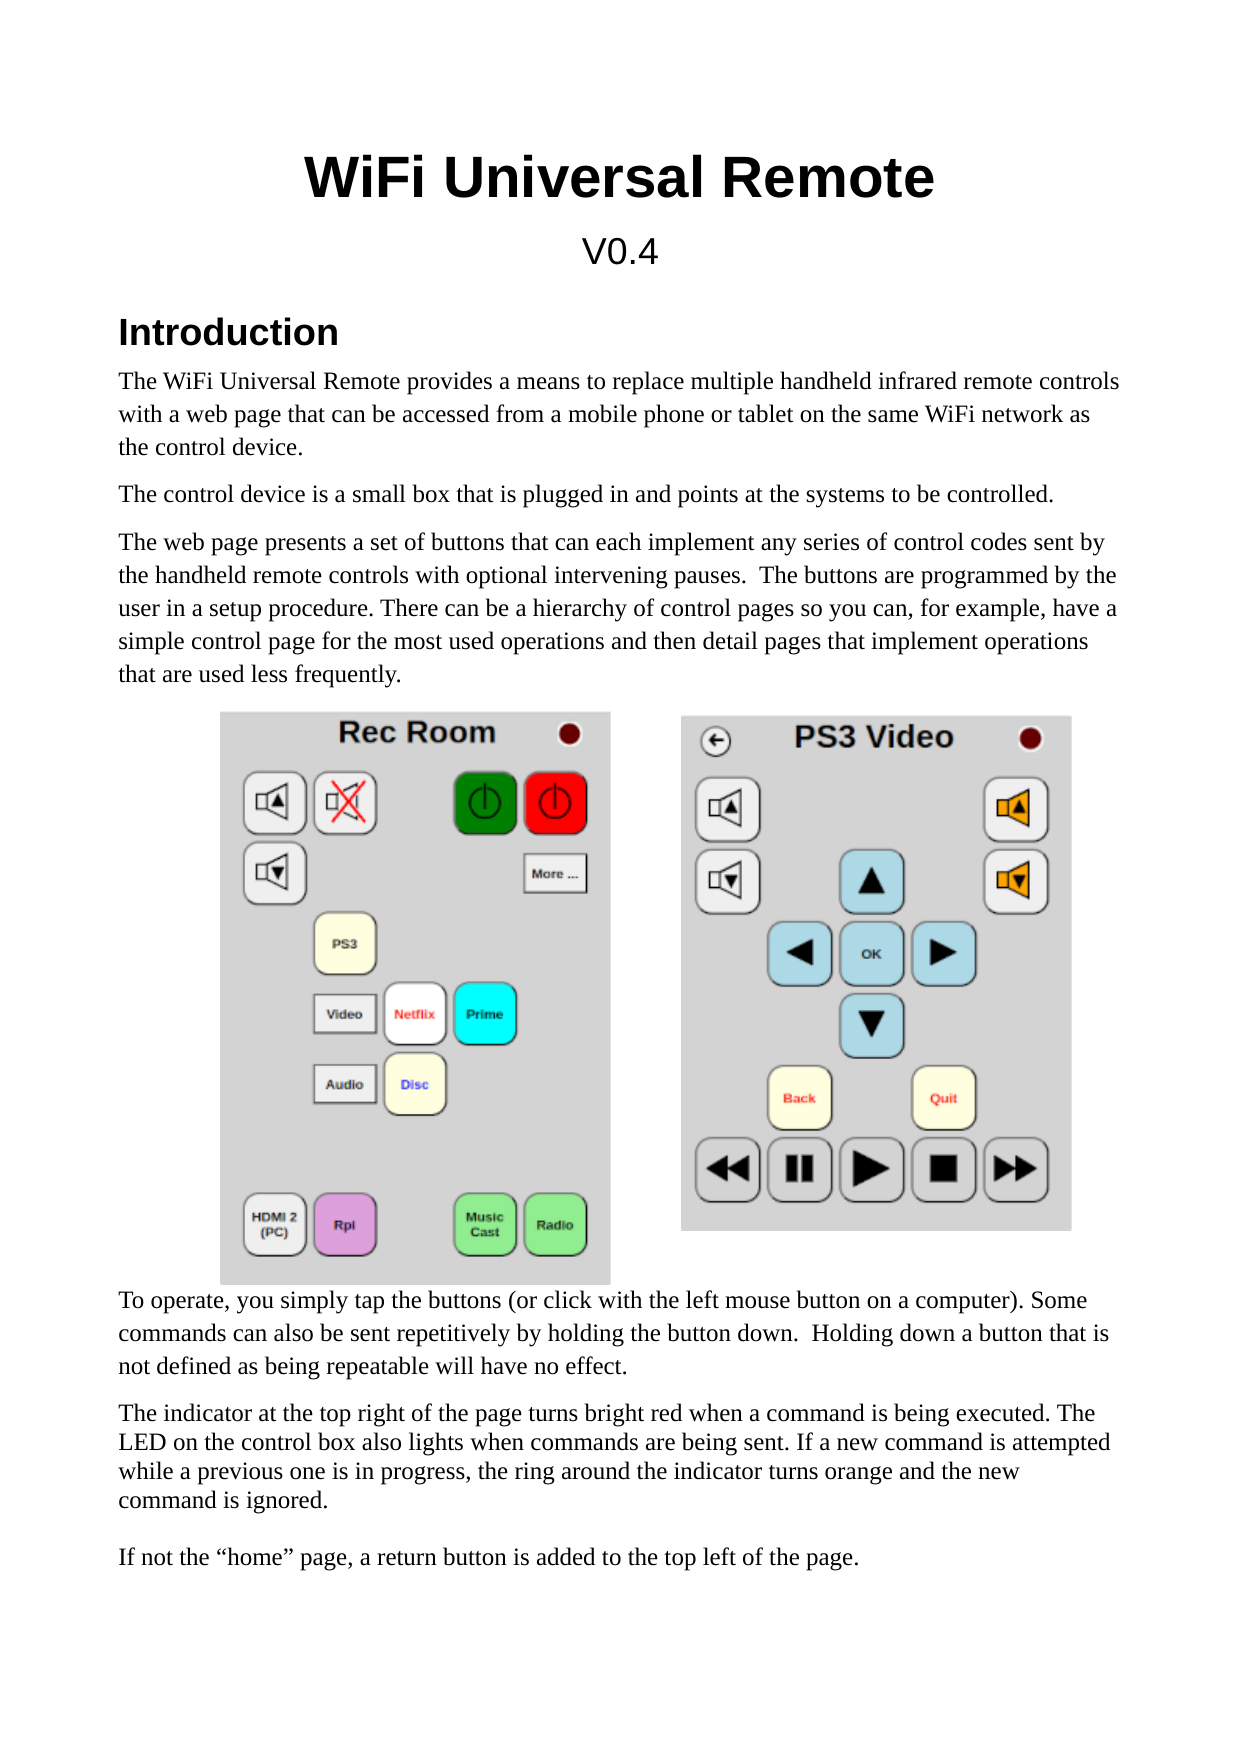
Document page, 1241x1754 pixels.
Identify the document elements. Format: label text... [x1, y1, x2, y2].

title WiFi Universal Remote [118, 143, 1122, 210]
text The web page presents a set of buttons that can each implement any series of control codes sent by the handheld remote controls with optional intervening pauses. The buttons are programmed by the user in a setup procedure. There can be a hierarchy of control pages so you can, for example, have a simple control page for the most used operations and then detail pages that implement operations that are used less frequently. [118, 527, 1122, 688]
text The WiFi Universal Remote provides a means to replace multiple handheld infrared remote controls with a web page that can be accessed from a mobile phone or tablet on the same WiFi network as the control device. [118, 366, 1122, 461]
text To operate, you simply tap the buttons (or click with the left mouse button on a computer). Some commands can also be sent repetitively by holding the button down. Holding down a button that is not defined as being repeatable will have no effect. [118, 707, 1122, 1379]
text The indicator at the top right of the page turns bright red when a command is being executed. The LED on the control box also lights when commands are being sent. If a new command is attempted while a previous one is in progress, the ring around the indicator turns orange and the new command is ignored. [118, 1398, 1122, 1513]
text If not the “home” page, a return button is added to the top left of the page. [118, 1542, 1122, 1571]
picture [220, 711, 611, 1285]
text The control device is a small box that is plugged in and points at the systems to be controlled. [118, 479, 1122, 508]
picture [681, 715, 1072, 1231]
subtitle V0.4 [118, 229, 1122, 272]
subtitle Introduction [118, 309, 1122, 353]
